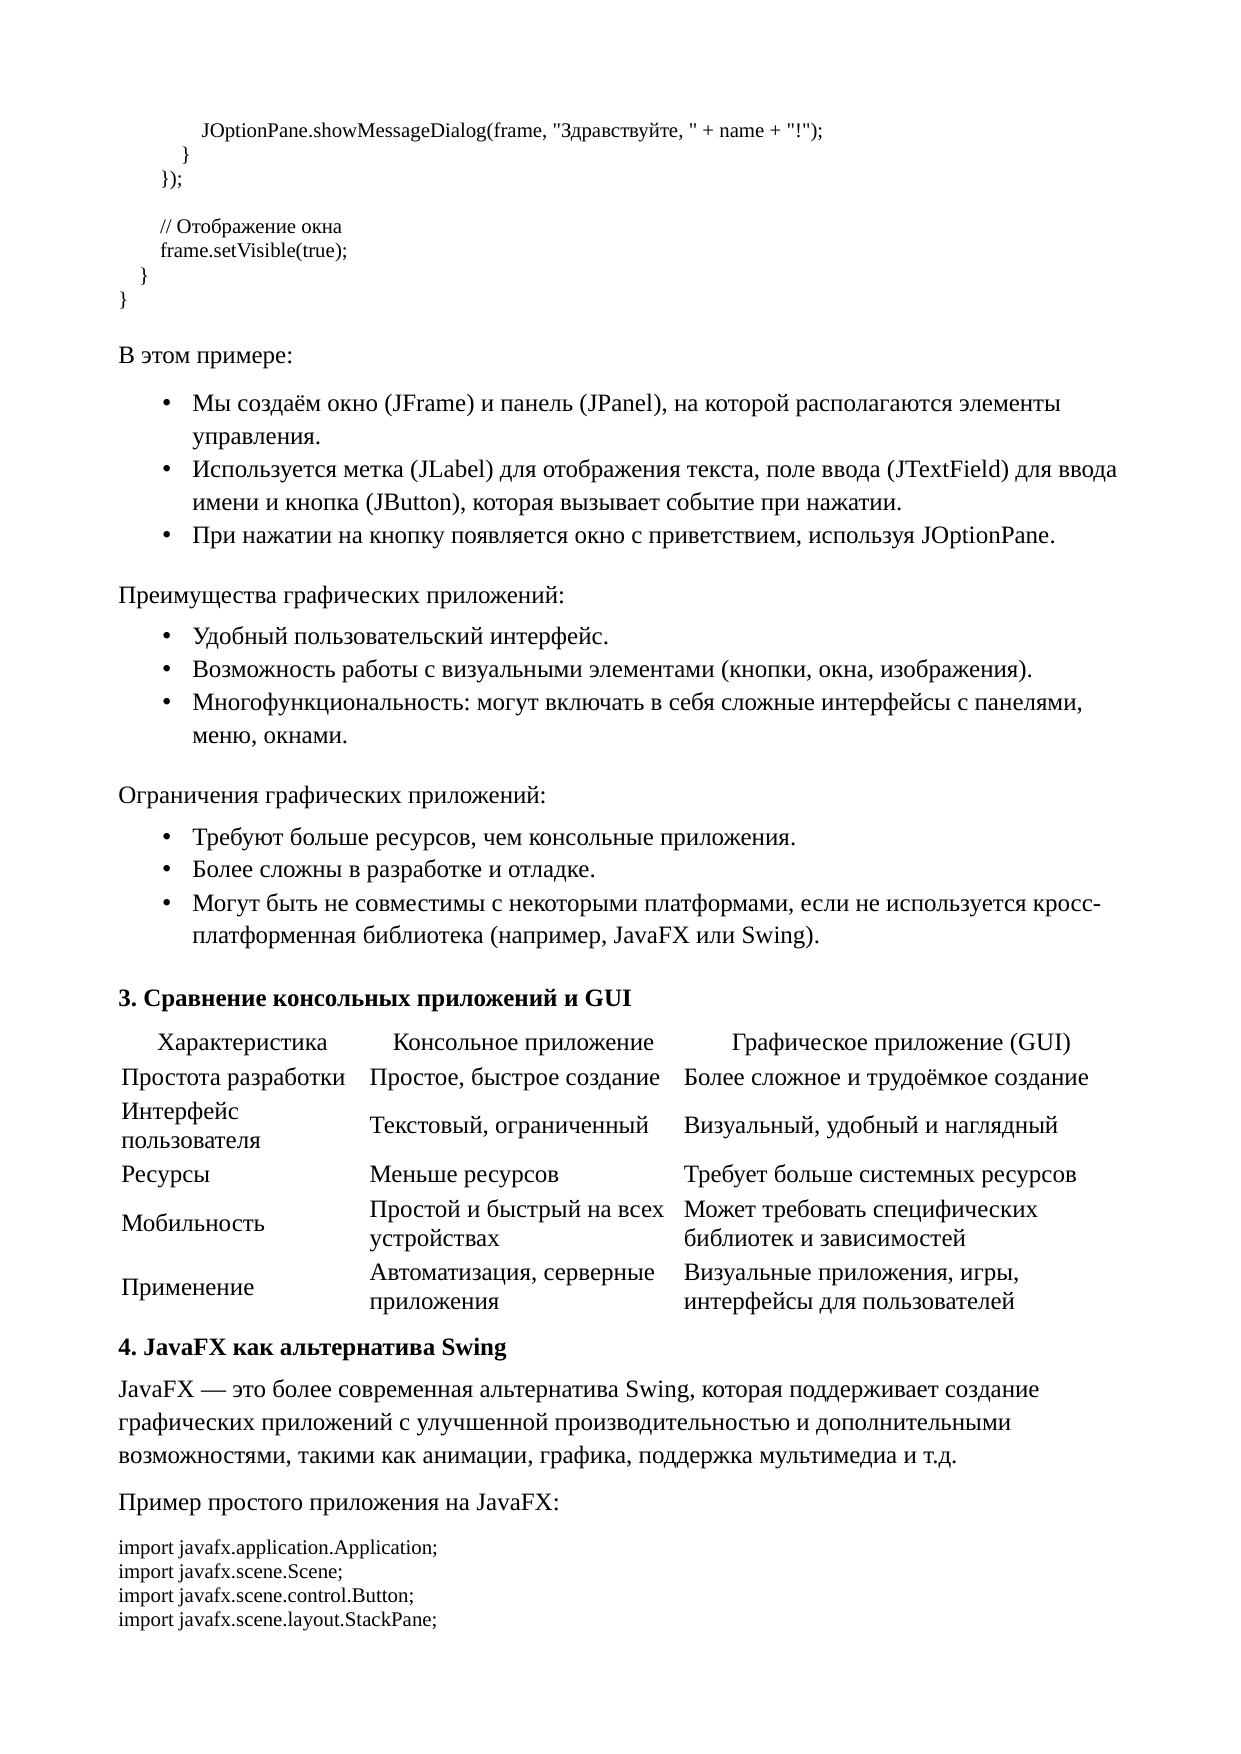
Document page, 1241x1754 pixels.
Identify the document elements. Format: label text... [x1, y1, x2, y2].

text } [118, 287, 1122, 311]
text JOptionPane.showMessageDialog(frame, "Здравствуйте, " + name + "!"); [118, 118, 1122, 142]
table_cell Может требовать специфических библиотек и зависимостей [681, 1191, 1122, 1254]
text JavaFX — это более современная альтернатива Swing, которая поддерживает создание графических приложений с улучшенной производительностью и дополнительными возможностями, такими как анимации, графика, поддержка мультимедиа и т.д. [118, 1374, 1122, 1468]
list Многофункциональность: могут включать в себя сложные интерфейсы с панелями, меню, окнами. [162, 687, 1122, 749]
text } [118, 142, 1122, 166]
list Используется метка (JLabel) для отображения текста, поле ввода (JTextField) для ввода имени и кнопка (JButton), которая вызывает событие при нажатии. [162, 454, 1122, 516]
table_cell Визуальный, удобный и наглядный [681, 1093, 1122, 1157]
table_header Характеристика [118, 1024, 366, 1059]
list Мы создаём окно (JFrame) и панель (JPanel), на которой располагаются элементы управления. [162, 388, 1122, 449]
text import javafx.scene.layout.StackPane; [118, 1607, 1122, 1631]
table_cell Интерфейс пользователя [118, 1093, 366, 1157]
table_cell Простой и быстрый на всех устройствах [366, 1191, 681, 1254]
list Могут быть не совместимы с некоторыми платформами, если не используется кросс-платформенная библиотека (например, JavaFX или Swing). [162, 888, 1122, 949]
list Более сложны в разработке и отладке. [162, 854, 1122, 883]
table_cell Ресурсы [118, 1157, 366, 1191]
table_cell Более сложное и трудоёмкое создание [681, 1059, 1122, 1093]
text // Отображение окна [118, 214, 1122, 238]
list При нажатии на кнопку появляется окно с приветствием, используя JOptionPane. [162, 520, 1122, 548]
table_cell Визуальные приложения, игры, интерфейсы для пользователей [681, 1255, 1122, 1318]
table_cell Текстовый, ограниченный [366, 1093, 681, 1157]
subtitle 3. Сравнение консольных приложений и GUI [118, 983, 1122, 1012]
subtitle Ограничения графических приложений: [118, 780, 1122, 809]
list Удобный пользовательский интерфейс. [162, 621, 1122, 650]
subtitle 4. JavaFX как альтернатива Swing [118, 1332, 1122, 1361]
subtitle Преимущества графических приложений: [118, 580, 1122, 609]
list Требуют больше ресурсов, чем консольные приложения. [162, 822, 1122, 850]
text }); [118, 166, 1122, 190]
text В этом примере: [118, 340, 1122, 369]
text import javafx.scene.Scene; [118, 1559, 1122, 1583]
table_cell Мобильность [118, 1191, 366, 1254]
table_header Консольное приложение [366, 1024, 681, 1059]
table_cell Требует больше системных ресурсов [681, 1157, 1122, 1191]
table_header Графическое приложение (GUI) [681, 1024, 1122, 1059]
table_cell Простое, быстрое создание [366, 1059, 681, 1093]
table_cell Автоматизация, серверные приложения [366, 1255, 681, 1318]
table_cell Меньше ресурсов [366, 1157, 681, 1191]
table_cell Применение [118, 1255, 366, 1318]
text frame.setVisible(true); [118, 238, 1122, 262]
text } [118, 262, 1122, 287]
list Возможность работы с визуальными элементами (кнопки, окна, изображения). [162, 654, 1122, 683]
text import javafx.scene.control.Button; [118, 1583, 1122, 1607]
text import javafx.application.Application; [118, 1535, 1122, 1559]
text Пример простого приложения на JavaFX: [118, 1487, 1122, 1516]
table_cell Простота разработки [118, 1059, 366, 1093]
